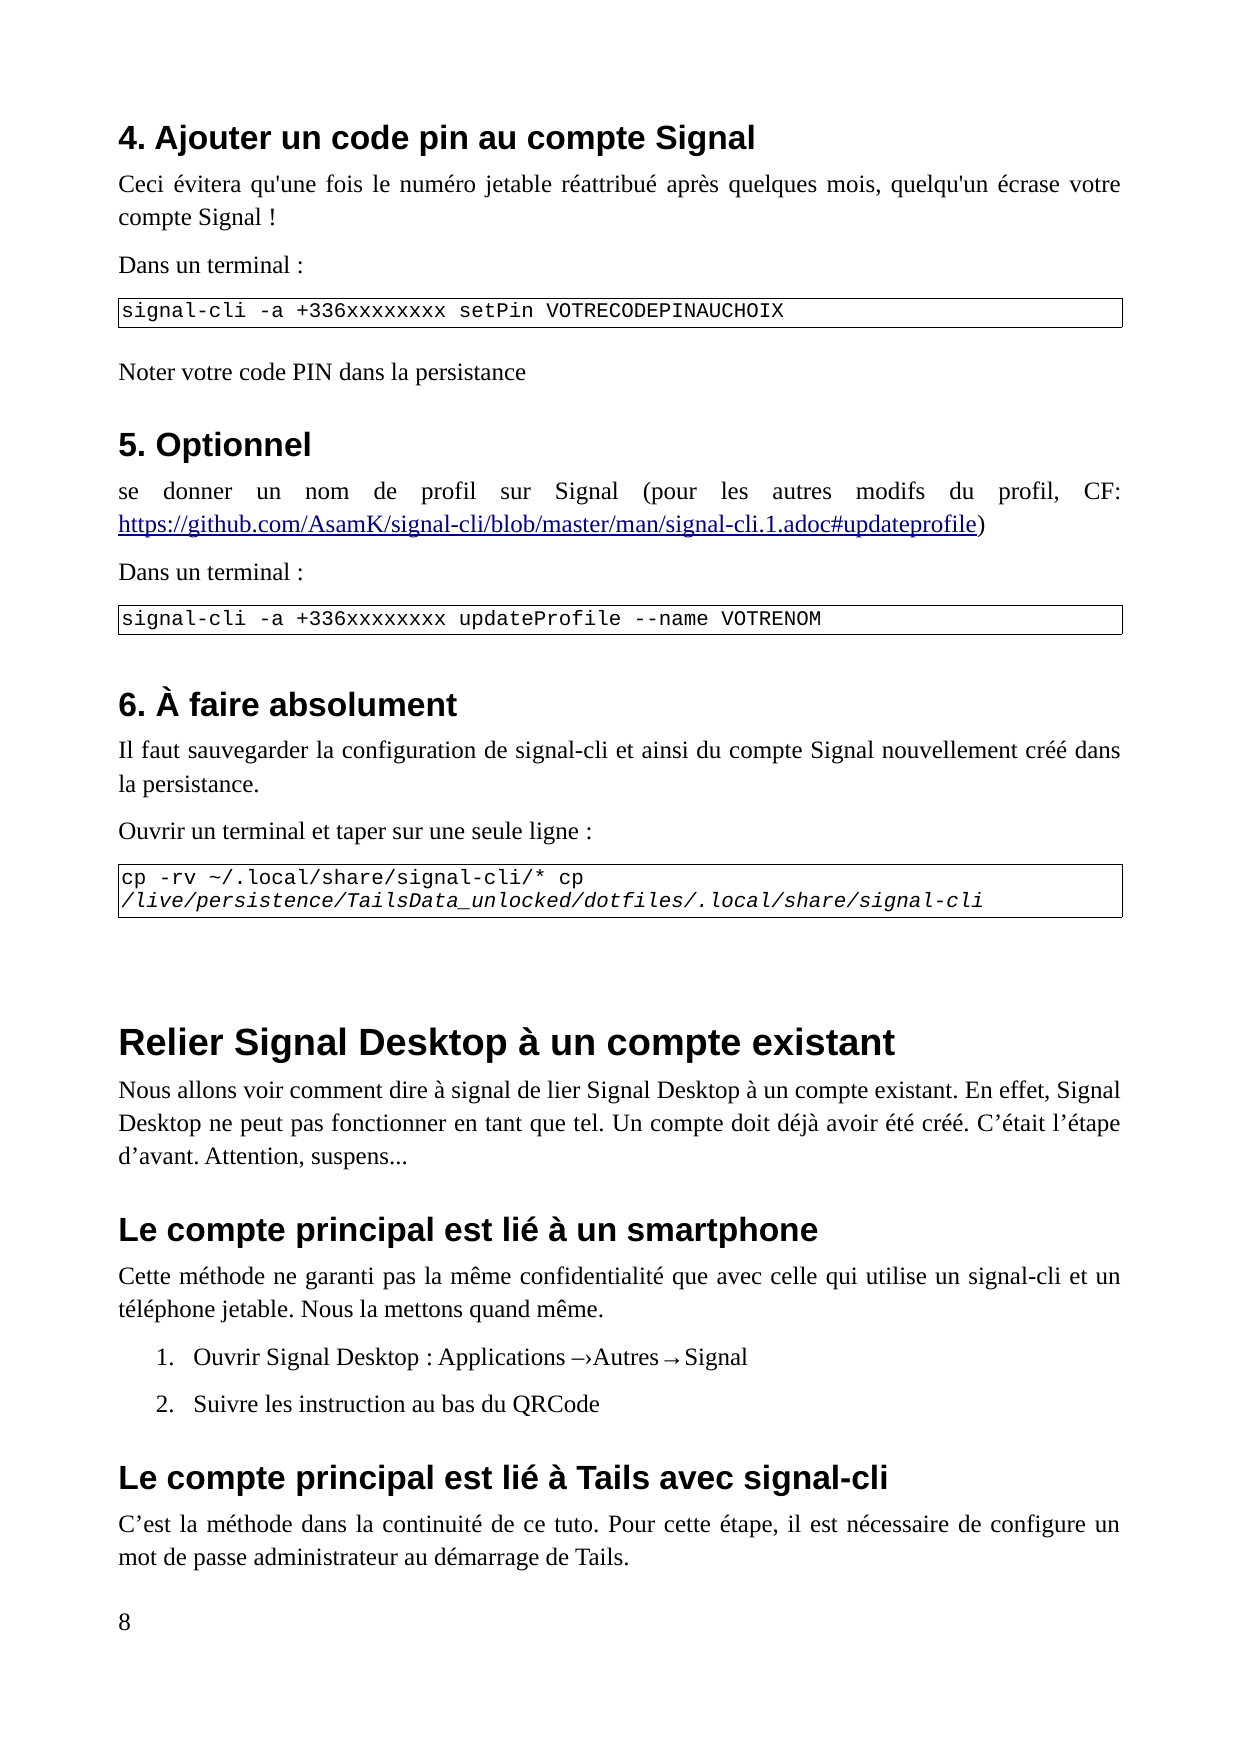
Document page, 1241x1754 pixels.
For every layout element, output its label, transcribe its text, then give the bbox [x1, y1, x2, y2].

text cp -rv ~/.local/share/signal-cli/* cp /live/persistence/TailsData_unlocked/dotfiles/.local/share/signal-cli [119, 865, 1122, 917]
text Cette méthode ne garanti pas la même confidentialité que avec celle qui utilise un signal-cli et un téléphone jetable. Nous la mettons quand même. [118, 1261, 1122, 1323]
text Noter votre code PIN dans la persistance [118, 357, 1122, 385]
text Nous allons voir comment dire à signal de lier Signal Desktop à un compte existant. En effet, Signal Desktop ne peut pas fonctionner en tant que tel. Un compte doit déjà avoir été créé. C’était l’étape d’avant. Attention, suspens... [118, 1075, 1122, 1170]
subtitle Le compte principal est lié à un smartphone [118, 1210, 1122, 1248]
subtitle Relier Signal Desktop à un compte existant [118, 1019, 1122, 1063]
list Ouvrir Signal Desktop : Applications –›Autres→Signal [156, 1342, 1122, 1370]
text Ceci évitera qu'une fois le numéro jetable réattribué après quelques mois, quelqu'un écrase votre compte Signal ! [118, 169, 1122, 231]
subtitle 6. À faire absolument [118, 684, 1122, 723]
text se donner un nom de profil sur Signal (pour les autres modifs du profil, CF: https://github.com/AsamK/signal-cli/blob/master/man/signal-cli.1.adoc#updateprofile) [118, 476, 1122, 538]
text Ouvrir un terminal et taper sur une seule ligne : [118, 816, 1122, 845]
text signal-cli -a +336xxxxxxxx setPin VOTRECODEPINAUCHOIX [119, 299, 1122, 327]
text Il faut sauvegarder la configuration de signal-cli et ainsi du compte Signal nouvellement créé dans la persistance. [118, 736, 1122, 797]
subtitle 4. Ajouter un code pin au compte Signal [118, 118, 1122, 157]
text signal-cli -a +336xxxxxxxx updateProfile --name VOTRENOM [119, 606, 1122, 634]
subtitle 5. Optionnel [118, 425, 1122, 464]
subtitle Le compte principal est lié à Tails avec signal-cli [118, 1458, 1122, 1496]
text C’est la méthode dans la continuité de ce tuto. Pour cette étape, il est nécessaire de configure un mot de passe administrateur au démarrage de Tails. [118, 1509, 1122, 1571]
text Dans un terminal : [118, 557, 1122, 586]
text Dans un terminal : [118, 250, 1122, 279]
list Suivre les instruction au bas du QRCode [156, 1389, 1122, 1418]
